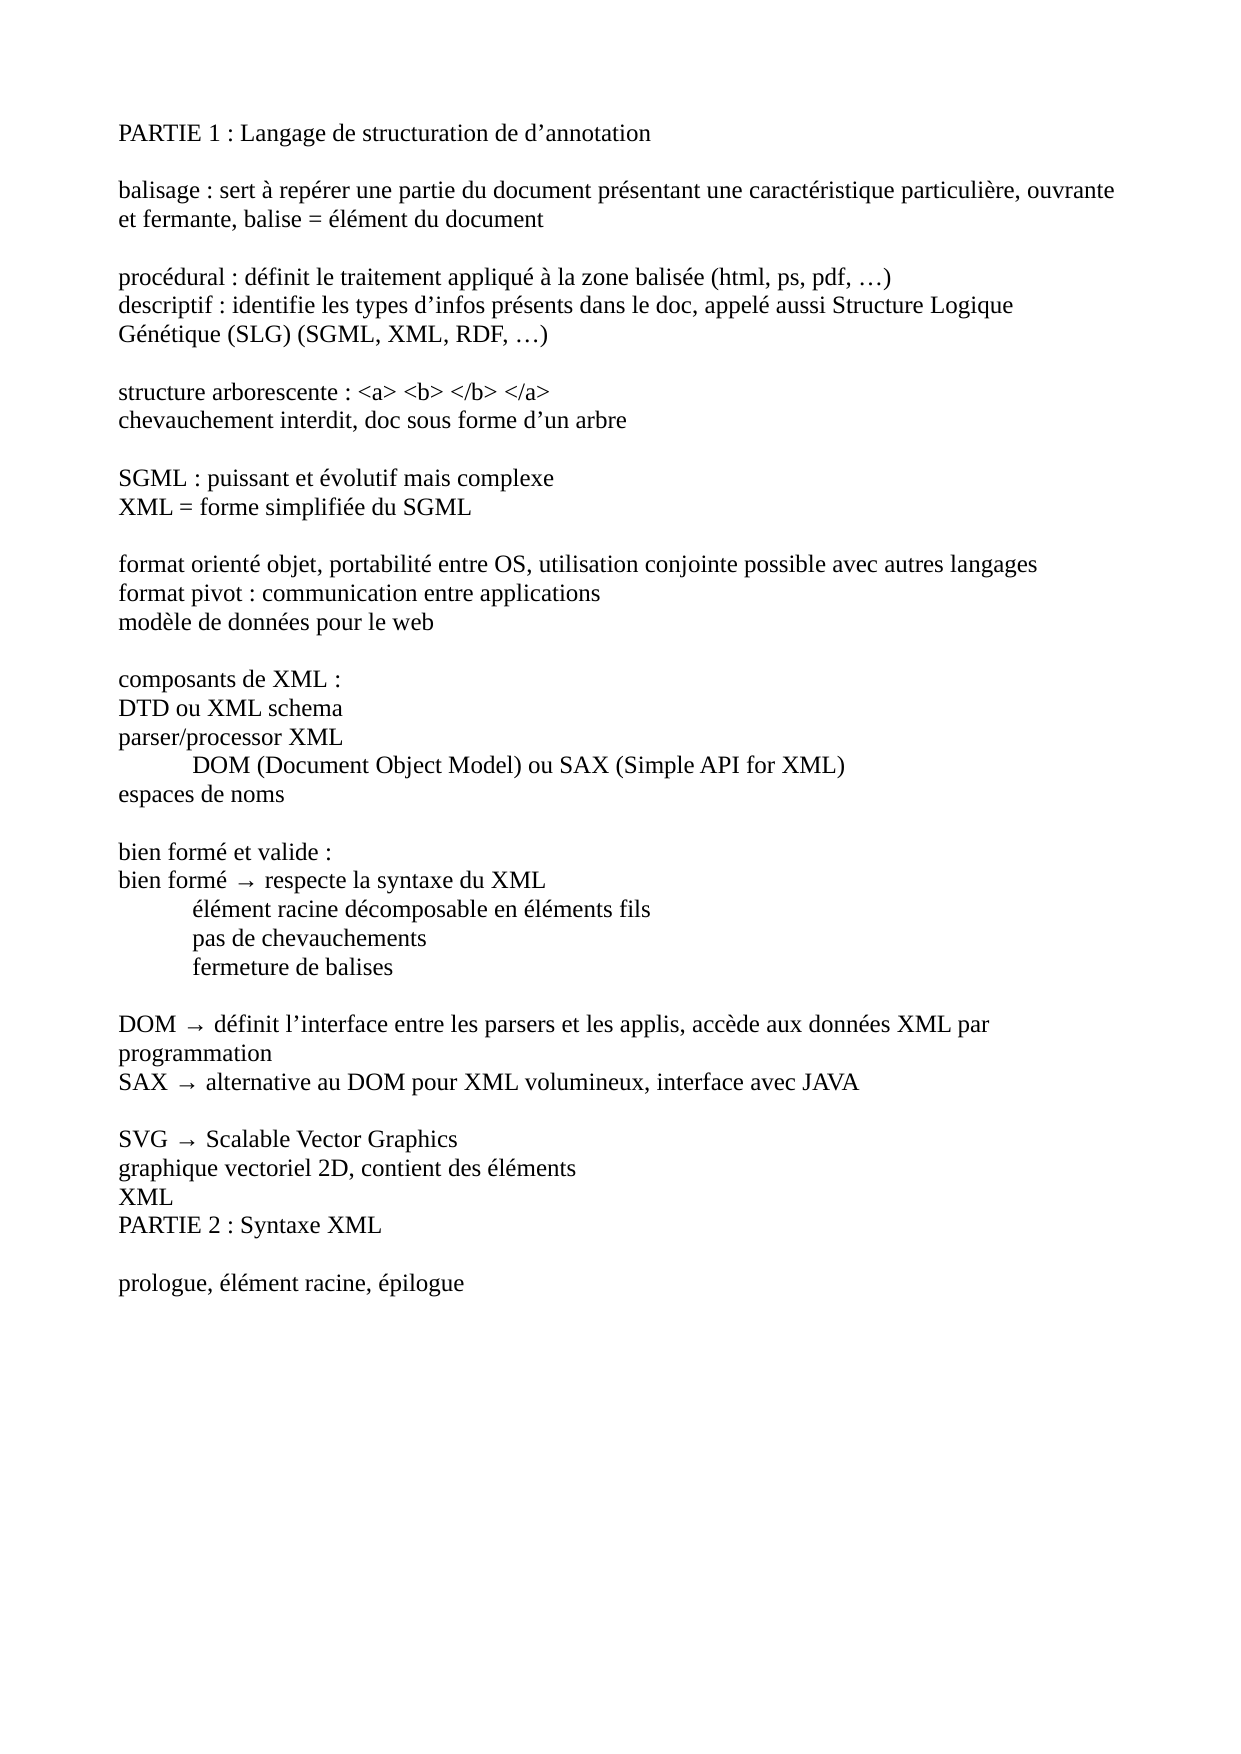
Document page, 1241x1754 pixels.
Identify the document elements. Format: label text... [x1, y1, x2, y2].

text chevauchement interdit, doc sous forme d’un arbre [118, 406, 1122, 434]
text PARTIE 2 : Syntaxe XML [118, 1211, 1122, 1239]
text format orienté objet, portabilité entre OS, utilisation conjointe possible avec autres langages [118, 549, 1122, 578]
text SAX → alternative au DOM pour XML volumineux, interface avec JAVA [118, 1067, 1122, 1096]
text procédural : définit le traitement appliqué à la zone balisée (html, ps, pdf, …) [118, 262, 1122, 291]
text XML [118, 1182, 1122, 1211]
text structure arborescente : <a> <b> </b> </a> [118, 377, 1122, 406]
text PARTIE 1 : Langage de structuration de d’annotation [118, 118, 1122, 147]
text DOM → définit l’interface entre les parsers et les applis, accède aux données XML par programmation [118, 1009, 1122, 1067]
text balisage : sert à repérer une partie du document présentant une caractéristique particulière, ouvrante et fermante, balise = élément du document [118, 176, 1122, 233]
text prologue, élément racine, épilogue [118, 1268, 1122, 1297]
text DOM (Document Object Model) ou SAX (Simple API for XML) [118, 751, 1122, 779]
text SVG → Scalable Vector Graphics [118, 1124, 1122, 1153]
text fermeture de balises [118, 952, 1122, 981]
text composants de XML : [118, 664, 1122, 693]
text format pivot : communication entre applications [118, 578, 1122, 607]
text espaces de noms [118, 779, 1122, 808]
text parser/processor XML [118, 722, 1122, 751]
text bien formé et valide : [118, 837, 1122, 866]
text pas de chevauchements [118, 923, 1122, 952]
text SGML : puissant et évolutif mais complexe [118, 463, 1122, 492]
text bien formé → respecte la syntaxe du XML [118, 866, 1122, 894]
text descriptif : identifie les types d’infos présents dans le doc, appelé aussi Structure Logique Génétique (SLG) (SGML, XML, RDF, …) [118, 291, 1122, 348]
text modèle de données pour le web [118, 607, 1122, 636]
text graphique vectoriel 2D, contient des éléments [118, 1153, 1122, 1182]
text DTD ou XML schema [118, 693, 1122, 722]
text élément racine décomposable en éléments fils [118, 894, 1122, 923]
text XML = forme simplifiée du SGML [118, 492, 1122, 521]
